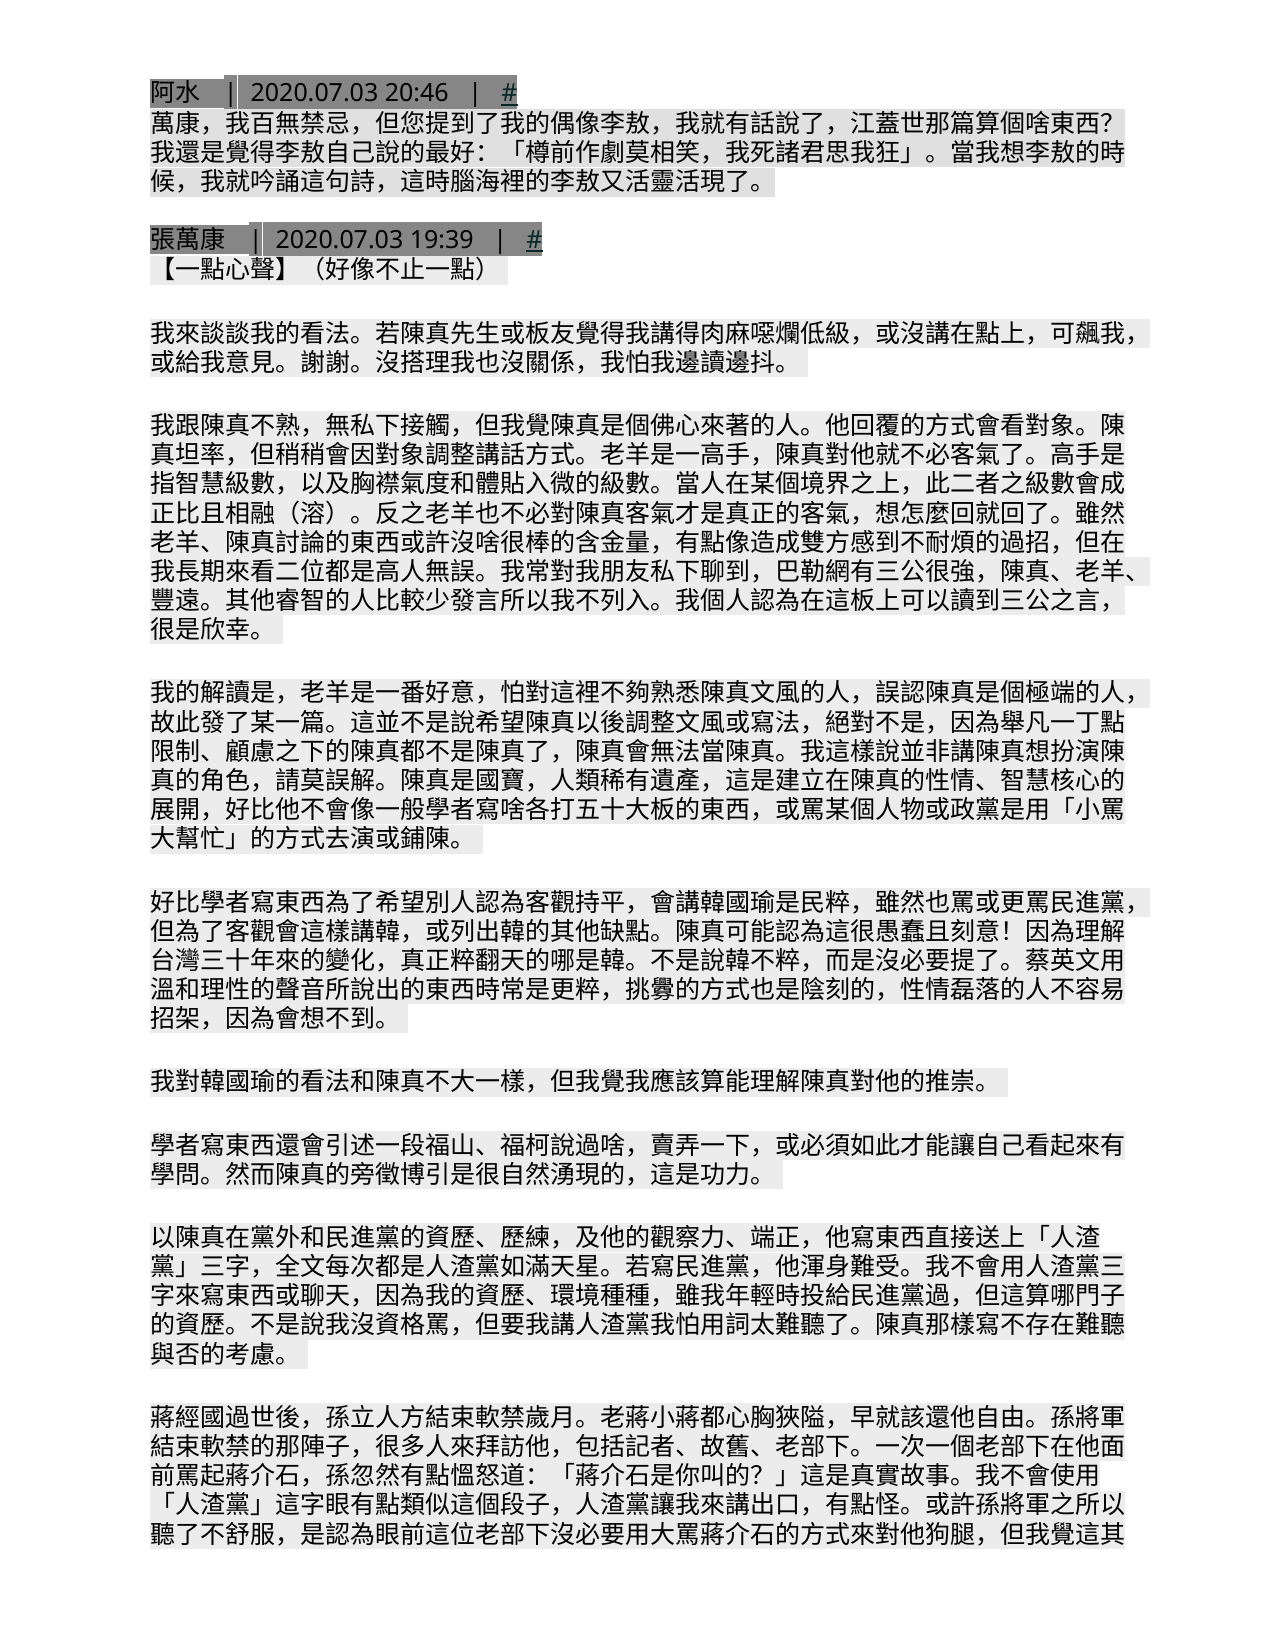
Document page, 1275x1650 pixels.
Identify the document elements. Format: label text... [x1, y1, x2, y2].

text 張萬康 | 2020.07.03 19:39 | # [150, 222, 1125, 256]
text 萬康，我百無禁忌，但您提到了我的偶像李敖，我就有話說了，江蓋世那篇算個啥東西？我還是覺得李敖自己說的最好：「樽前作劇莫相笑，我死諸君思我狂」。當我想李敖的時候，我就吟誦這句詩，這時腦海裡的李敖又活靈活現了。 [150, 109, 1125, 197]
text 阿水 | 2020.07.03 20:46 | # [150, 75, 1125, 109]
text 【一點心聲】（好像不止一點） 我來談談我的看法。若陳真先生或板友覺得我講得肉麻噁爛低級，或沒講在點上，可飆我，或給我意見。謝謝。沒搭理我也沒關係，我怕我邊讀邊抖。 我跟陳真不熟，無私下接觸，但我覺陳真是個佛心來著的人。他回覆的方式會看對象。陳真坦率，但稍稍會因對象調整講話方式。老羊是一高手，陳真對他就不必客氣了。高手是指智慧級數，以及胸襟氣度和體貼入微的級數。當人在某個境界之上，此二者之級數會成正比且相融（溶）。反之老羊也不必對陳真客氣才是真正的客氣，想怎麼回就回了。雖然老羊、陳真討論的東西或許沒啥很棒的含金量，有點像造成雙方感到不耐煩的過招，但在我長期來看二位都是高人無誤。我常對我朋友私下聊到，巴勒網有三公很強，陳真、老羊、豐遠。其他睿智的人比較少發言所以我不列入。我個人認為在這板上可以讀到三公之言，很是欣幸。 我的解讀是，老羊是一番好意，怕對這裡不夠熟悉陳真文風的人，誤認陳真是個極端的人，故此發了某一篇。這並不是說希望陳真以後調整文風或寫法，絕對不是，因為舉凡一丁點限制、顧慮之下的陳真都不是陳真了，陳真會無法當陳真。我這樣說並非講陳真想扮演陳真的角色，請莫誤解。陳真是國寶，人類稀有遺產，這是建立在陳真的性情、智慧核心的展開，好比他不會像一般學者寫啥各打五十大板的東西，或罵某個人物或政黨是用「小罵大幫忙」的方式去演或鋪陳。 好比學者寫東西為了希望別人認為客觀持平，會講韓國瑜是民粹，雖然也罵或更罵民進黨，但為了客觀會這樣講韓，或列出韓的其他缺點。陳真可能認為這很愚蠢且刻意！因為理解台灣三十年來的變化，真正粹翻天的哪是韓。不是說韓不粹，而是沒必要提了。蔡英文用溫和理性的聲音所說出的東西時常是更粹，挑釁的方式也是陰刻的，性情磊落的人不容易招架，因為會想不到。 我對韓國瑜的看法和陳真不大一樣，但我覺我應該算能理解陳真對他的推崇。 學者寫東西還會引述一段福山、福柯說過啥，賣弄一下，或必須如此才能讓自己看起來有學問。然而陳真的旁徵博引是很自然湧現的，這是功力。 以陳真在黨外和民進黨的資歷、歷練，及他的觀察力、端正，他寫東西直接送上「人渣黨」三字，全文每次都是人渣黨如滿天星。若寫民進黨，他渾身難受。我不會用人渣黨三字來寫東西或聊天，因為我的資歷、環境種種，雖我年輕時投給民進黨過，但這算哪門子的資歷。不是說我沒資格罵，但要我講人渣黨我怕用詞太難聽了。陳真那樣寫不存在難聽與否的考慮。 蔣經國過世後，孫立人方結束軟禁歲月。老蔣小蔣都心胸狹隘，早就該還他自由。孫將軍結束軟禁的那陣子，很多人來拜訪他，包括記者、故舊、老部下。一次一個老部下在他面前罵起蔣介石，孫忽然有點慍怒道：「蔣介石是你叫的？」這是真實故事。我不會使用「人渣黨」這字眼有點類似這個段子，人渣黨讓我來講出口，有點怪。或許孫將軍之所以聽了不舒服，是認為眼前這位老部下沒必要用大罵蔣介石的方式來對他狗腿，但我覺這其中有一種輩份的講究，那個老部下沒有這種輩份（他應該說老總統即可）。我說輩份可能不精確，而是一種「格」。我不是尊敬民進黨，只是我講人渣黨就有點怪，像我在演哪一齣給大家看？如果講了恐怕又想到，我沒講國民黨是臭ㄆㄨㄣ（餿水之意）黨好像不夠平衡？ 當然，我對勞苦功高的黨外、民進黨的一些先賢前輩是尊敬的，李敖過世那幾天，我讀到最好的一篇悼念（或說懷念文章）是江蓋世發在臉書上的。我覺短文中很有情味，比什麼藍營的好多了，至於綠營真心公開懷念他的人也不多（我想其實仍不少只是他們沒寫出……有點年紀的民進黨人士心中會哽一下，幽幽嘆息，我覺得會吧）。江蓋世也是早已被冷落的一個人。在此我把文章調出（插播，可見網路當然還是有用的。但知識的具備很重要，好比我讀維基與百度百科的詞條內容，常發現網友寫錯，但懶得介入），以下格式照原文貼。： ＃ 江蓋世 2018年3月19日 我與李敖相識30多年，但很少見面。 私交上，他是一位有趣的朋友，博學多聞，引經據典，相當有趣。 我主張台獨，我走全島，他從不多唸我一句，他很尊重我的想法。 以前， 跟他一起吃牛肉麵，天南地北聊啊聊，他狂傲自負，自詡為「大師」，他批判別人，絕不手軟。 我那時年少氣盛，曾撰文消遣「某人」自稱是「大師」，但其實他是「言語大師，行動侏儒」。我完全沒指名道姓。 我是晚輩，只是開開玩笑，說說這位我學生時代心目中的言論自由英雄。 不料，他看到了我的文章，立即撰文開罵道:當今居然有人諷刺我是「行動侏儒」......其實我是一個不需上前線的總司令! (原文待查，大意如此) 後來見面，我們兩人還是有說有笑，我很珍惜那樣的友誼。 至今想來，我那時開玩笑的話太重了， 每個人都有他的角色扮演，每個人都有他的侷限，我也是如此......也被一位多年好友，吐槽酸言，他說我年已60歲了，只會賴來賴去，至今無法行動，而一事無成，.......。 上次見面後，很想再約李敖一起吃碗牛肉麵，但是，又怕吵了他，他正在與病魔抗爭中....。 結果，雖有邀約的念頭，再也無法實現了。 30多年前，他與Nylon 惺惺相惜。 現在，兩人終於可以天上相見了。 蓋世 ＃ 但板友穎芝寫「人渣黨」，我也不會說這樣是失態或失格，儘管有時覺得她太衝動好像不大好。因為穎芝比較是素人，她（他？）腦子沒有我這麼複雜，她氣不過啊，直接就送出了。所以我轉瞬想想，心中也可欣賞或容納之。我覺陳真懂她是什麼樣的人，所以盡量不糾正她的任何發文，怕傷了她。這是陳真的柔軟，對每個人有些微差異，但不變的重點是陳真體貼，對板友們皆是。 又如阿水，陳真認為他講不聽（這三字是我用的，陳真沒這樣說），有次發文笑說我認輸了。我和朋友看了笑噴。這也是因為陳真懂這個人是什麼樣的人，不想傷害他。很能容人，陳真的這個精彩，很難學習，但值得學習。學問和作人在他身上一致。 至於歐陽陽，我個人認為，他的發文常有問題。因為用聊天的方式來總結深刻精闢的道理，我覺他功力還差，有點像胡同裡的老爺子鬼扯。這還不如毛澤東慣用的什麼兩個務必、三個什麼、四個什麼的那種語法。我不知道陳真怎麼看待，但我覺（我猜）陳真也認為吧？可是來者是客，尤其是祖國的朋友，陳真如果看了眼皮一跳蹙起眉頭，也不想說什麼。至少在我來說，我自己懂得沒那麼多，我從阿水的瑣碎怪文、歐陽陽的侃大山之中，還是可以找到我可以學習吸收的東西。反正我覺得很廢的地方我自動跳過。 我不喜歡阿水和歐陽陽相互否定、較勁的發文內容。我覺二者氣度都不夠。我覺阿水有時想欺負板友，但歐陽陽（和其他板友）也不是省油的燈。那我就看戲唄。這樣想想，可能我自己氣度不夠，因為他倆可能很享受切磋，也很尊敬對方，是我小人之心了。 我在幾個月前曾觸怒陳真，這讓我很不好意思。但我吃得住。重點是陳真不希望我不懂他的心路歷程卻讚美他，這比挑戰他或轟他更難受。俗一點來說是亂拍馬屁拍錯，胡鬧，讓陳真讀了太難受。所以瞬間我成了孫將軍的那個老部下。要讚美孫將軍，那個人也不夠格，更重要的是他不懂。 欣賞陳真的人，挨罵也會繼續讀本板，只因陳真這人信得過，有貨。 陳真不是光對待祖國板友好，對待台灣人也一樣周到。面對板友，無論來自何處，有很淺的提問，或某種老生常談的刁問，或是高手的提問，陳真的答覆，總可以讓人開眼界，不是裝理性、示氣度那種裝，十分有心，自然，是個很棒的大哥哥。人要活到很自然很難。他罵人還在上幼稚園，是真罵也不是真罵。用心直口快來形容，這俗了，不到位。用心良苦比較接近。 我希望陳真熟識的板友們，可以和陳真合作一系列拍片計畫。讓陳真在鏡頭前出現，接受問題的挑戰或討論，看陳真如何答覆。我相信陳真瞬間就可洋洋灑灑或三言兩語就點到核心，且出人意表。然後影片上傳油管，一次可以半小時即可。陳真不必管後製，因為那是信任的人會去做。也不必看油管留言，那太累了。但陳真若事後覺某些問題可以延伸，自可在板上再談。只因以前我覺李敖很會寫，他的「笑傲江湖」等脫口秀節目，可能比較不擅講話，結果我錯了！他非常會講。上綜藝節目也是，反應超快，但也不是鬼扯，頂多是好玩逗趣，其智慧之大藏在笑點中。 2000年選舉，吳宗憲的節目邀請李敖，他是四組總統參選人中的其中一個，另外三者是連、宋、扁。現場也邀來很多青年來賓，他們是三組候選人的粉絲，節目開放各推代表上來對李敖輪流提問。這段油管有。其中一個女學生問他，你都沒出過國，沒有國際視野、見識少，這樣怎麼當總統？李敖妙答，照你的說法，總統應該讓旅行社導遊來當。 我相信陳真有各種非凡的臨場睿智與機鋒，可以用說的，招架各種問題，這是很有意義的。大家會把影片傳出去。提問的題目可以由小編來彙整發問，或邀請一些人來發問亦可。 我想我這個提議，會被飆。也或許有人已提議過，總之我可能被飆很慘。請陳真高抬貴手，別鞭我太用力。 謎之音：陳真是你叫的啊！（喂，退下） [150, 256, 1125, 1549]
